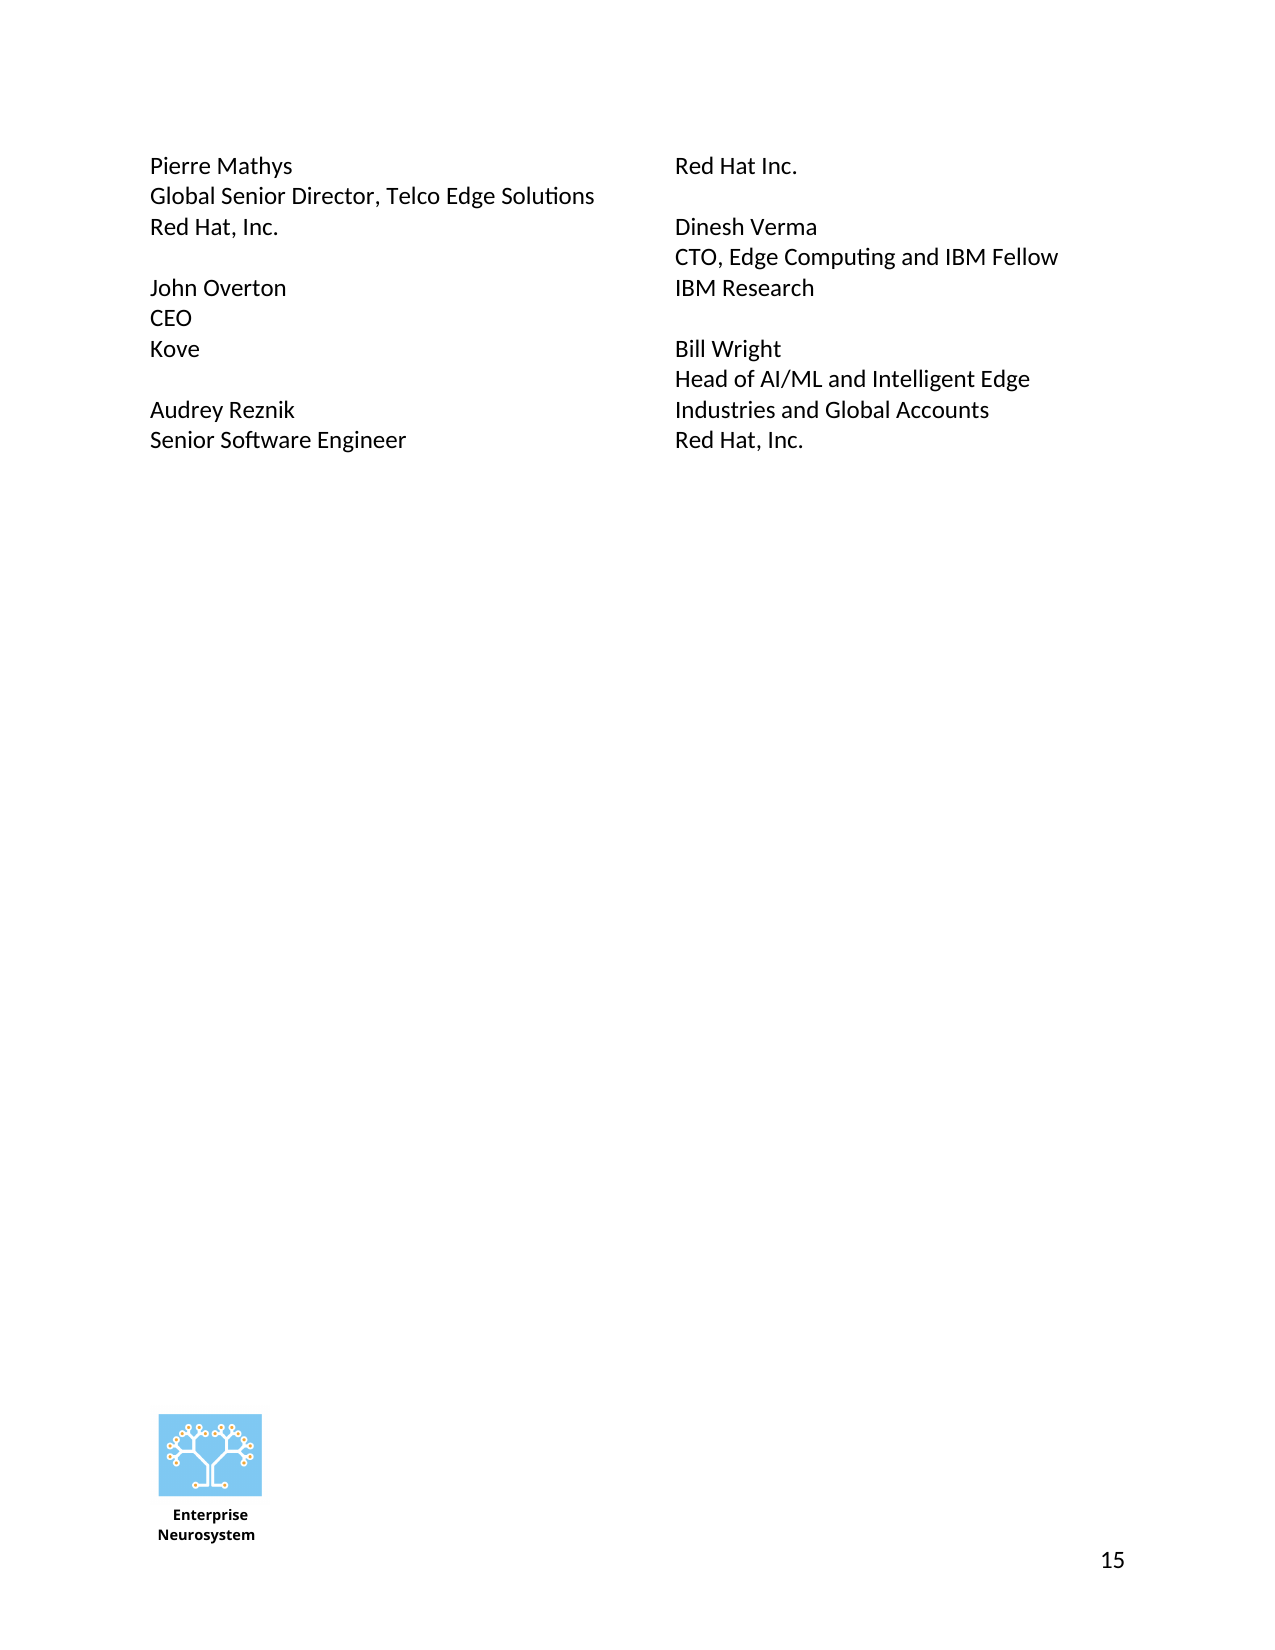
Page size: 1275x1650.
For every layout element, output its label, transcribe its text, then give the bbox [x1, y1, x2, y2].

text Pierre Mathys [150, 150, 600, 181]
text Senior Software Engineer [150, 425, 600, 455]
text Industries and Global Accounts [675, 394, 1125, 425]
text Bill Wright [675, 333, 1125, 364]
text CEO [150, 303, 600, 333]
text IBM Research [675, 272, 1125, 303]
text Kove [150, 333, 600, 364]
text Audrey Reznik [150, 394, 600, 425]
text Red Hat, Inc. [150, 211, 600, 242]
text John Overton [150, 272, 600, 303]
text CTO, Edge Computing and IBM Fellow [675, 242, 1125, 272]
text Red Hat Inc. [675, 150, 1125, 181]
text Dinesh Verma [675, 211, 1125, 242]
text Red Hat, Inc. [675, 425, 1125, 455]
text Global Senior Director, Telco Edge Solutions [150, 181, 600, 211]
text Head of AI/ML and Intelligent Edge [675, 364, 1125, 394]
picture [150, 1405, 271, 1505]
